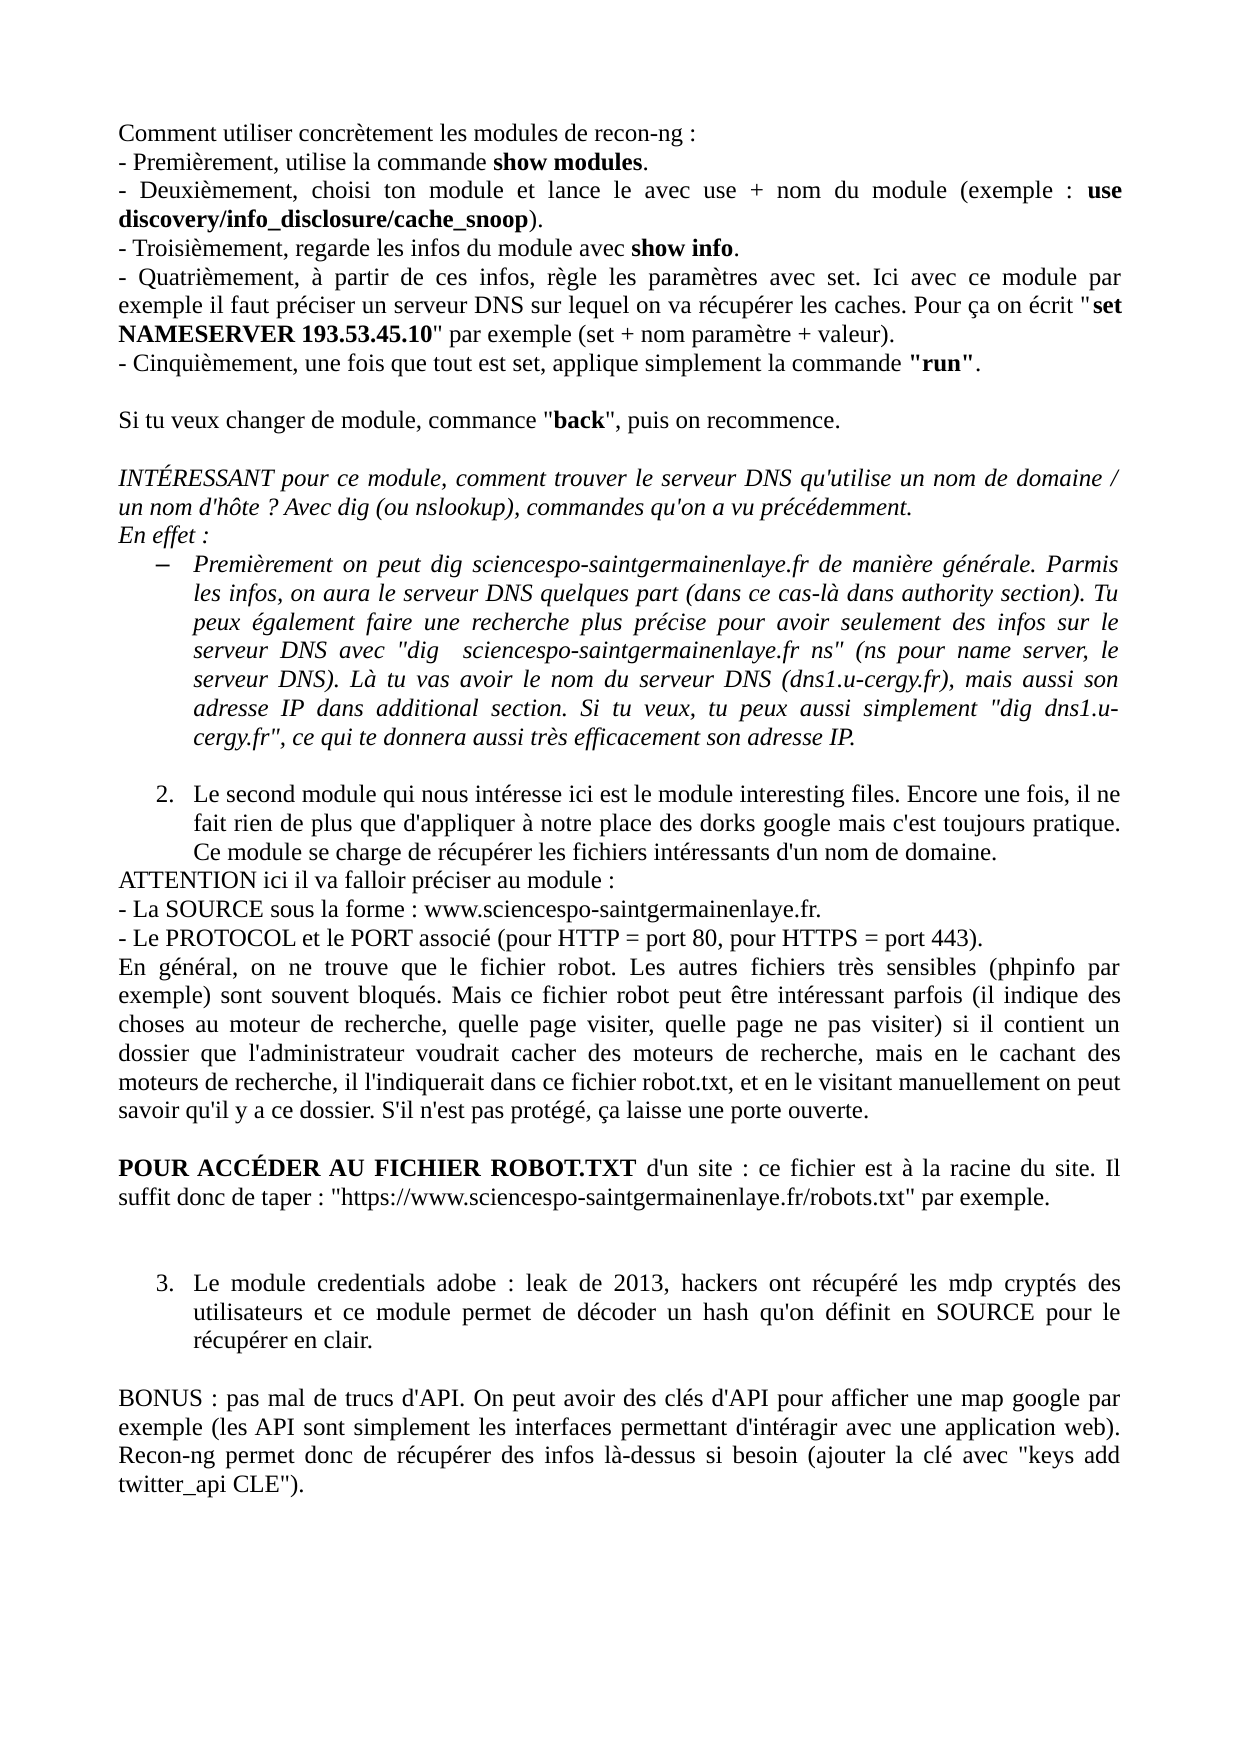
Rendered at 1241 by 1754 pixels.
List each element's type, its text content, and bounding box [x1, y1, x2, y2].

text Comment utiliser concrètement les modules de recon-ng : [118, 118, 1122, 147]
text - La SOURCE sous la forme : www.sciencespo-saintgermainenlaye.fr. [118, 894, 1122, 923]
text En effet : [118, 521, 1122, 549]
text Si tu veux changer de module, commance "back", puis on recommence. [118, 406, 1122, 434]
list Le module credentials adobe : leak de 2013, hackers ont récupéré les mdp cryptés des utilisateurs et ce module permet de décoder un hash qu'on définit en SOURCE pour le récupérer en clair. [156, 1268, 1122, 1354]
text BONUS : pas mal de trucs d'API. On peut avoir des clés d'API pour afficher une map google par exemple (les API sont simplement les interfaces permettant d'intéragir avec une application web). Recon-ng permet donc de récupérer des infos là-dessus si besoin (ajouter la clé avec "keys add twitter_api CLE"). [118, 1383, 1122, 1498]
text - Troisièmement, regarde les infos du module avec show info. [118, 233, 1122, 262]
list Premièrement on peut dig sciencespo-saintgermainenlaye.fr de manière générale. Parmis les infos, on aura le serveur DNS quelques part (dans ce cas-là dans authority section). Tu peux également faire une recherche plus précise pour avoir seulement des infos sur le serveur DNS avec "dig sciencespo-saintgermainenlaye.fr ns" (ns pour name server, le serveur DNS). Là tu vas avoir le nom du serveur DNS (dns1.u-cergy.fr), mais aussi son adresse IP dans additional section. Si tu veux, tu peux aussi simplement "dig dns1.u-cergy.fr", ce qui te donnera aussi très efficacement son adresse IP. [156, 549, 1122, 751]
text POUR ACCÉDER AU FICHIER ROBOT.TXT d'un site : ce fichier est à la racine du site. Il suffit donc de taper : "https://www.sciencespo-saintgermainenlaye.fr/robots.txt" par exemple. [118, 1153, 1122, 1211]
text - Cinquièmement, une fois que tout est set, applique simplement la commande "run". [118, 348, 1122, 377]
text ATTENTION ici il va falloir préciser au module : [118, 866, 1122, 894]
list Le second module qui nous intéresse ici est le module interesting files. Encore une fois, il ne fait rien de plus que d'appliquer à notre place des dorks google mais c'est toujours pratique. Ce module se charge de récupérer les fichiers intéressants d'un nom de domaine. [156, 779, 1122, 866]
text - Deuxièmement, choisi ton module et lance le avec use + nom du module (exemple : use discovery/info_disclosure/cache_snoop). [118, 176, 1122, 233]
text - Premièrement, utilise la commande show modules. [118, 147, 1122, 176]
text - Quatrièmement, à partir de ces infos, règle les paramètres avec set. Ici avec ce module par exemple il faut préciser un serveur DNS sur lequel on va récupérer les caches. Pour ça on écrit "set NAMESERVER 193.53.45.10" par exemple (set + nom paramètre + valeur). [118, 262, 1122, 348]
text INTÉRESSANT pour ce module, comment trouver le serveur DNS qu'utilise un nom de domaine / un nom d'hôte ? Avec dig (ou nslookup), commandes qu'on a vu précédemment. [118, 463, 1122, 521]
text En général, on ne trouve que le fichier robot. Les autres fichiers très sensibles (phpinfo par exemple) sont souvent bloqués. Mais ce fichier robot peut être intéressant parfois (il indique des choses au moteur de recherche, quelle page visiter, quelle page ne pas visiter) si il contient un dossier que l'administrateur voudrait cacher des moteurs de recherche, mais en le cachant des moteurs de recherche, il l'indiquerait dans ce fichier robot.txt, et en le visitant manuellement on peut savoir qu'il y a ce dossier. S'il n'est pas protégé, ça laisse une porte ouverte. [118, 952, 1122, 1124]
text - Le PROTOCOL et le PORT associé (pour HTTP = port 80, pour HTTPS = port 443). [118, 923, 1122, 952]
